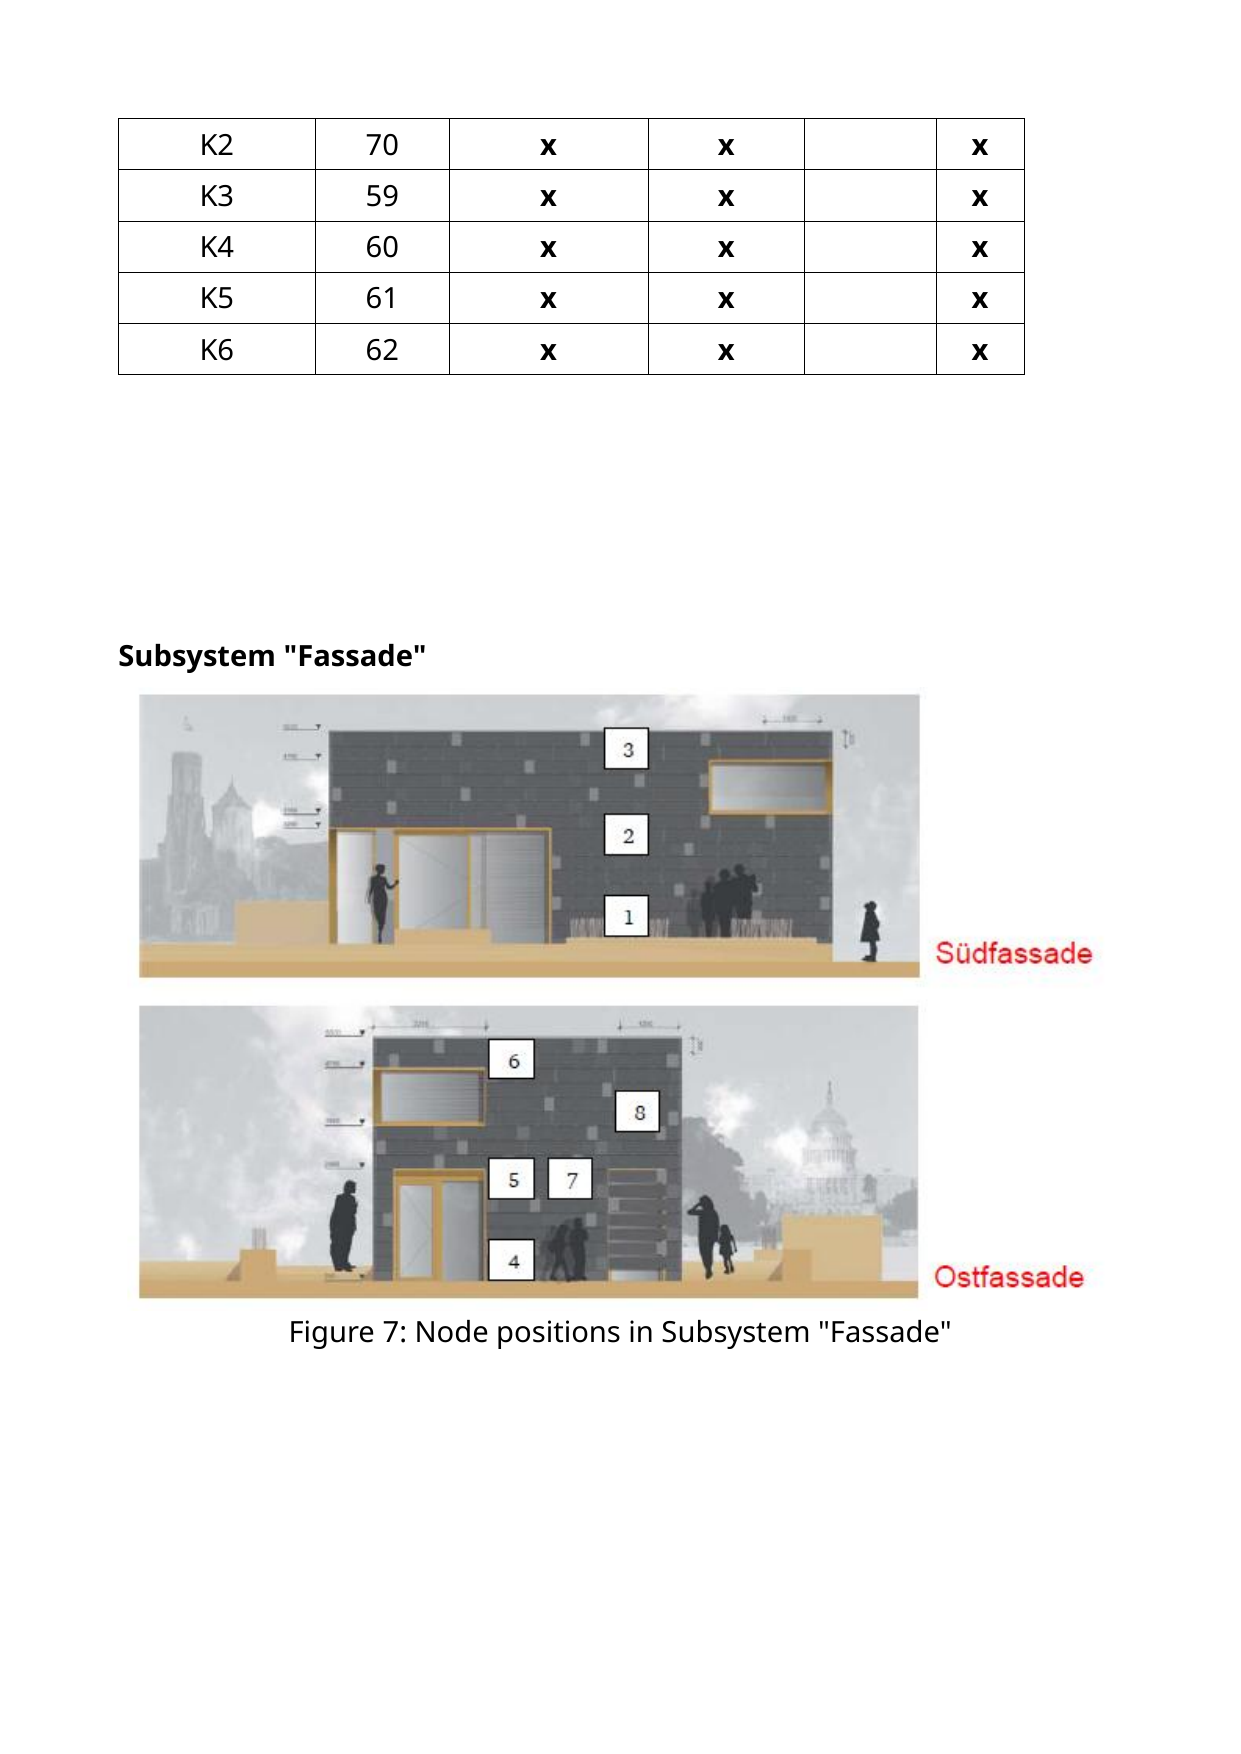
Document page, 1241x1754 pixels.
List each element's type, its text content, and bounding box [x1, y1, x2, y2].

table_cell 61 [316, 273, 449, 323]
table_cell K3 [119, 170, 315, 221]
table_cell x [937, 273, 1024, 323]
table_cell x [450, 170, 648, 221]
table_cell [805, 324, 936, 374]
table_cell x [450, 324, 648, 374]
table_cell K6 [119, 324, 315, 374]
table_cell x [937, 222, 1024, 272]
table_cell [805, 170, 936, 221]
table_cell [805, 273, 936, 323]
table_cell K2 [119, 119, 315, 169]
table_cell x [450, 273, 648, 323]
table_cell [805, 222, 936, 272]
table_cell 60 [316, 222, 449, 272]
table_cell x [649, 324, 804, 374]
table_cell 62 [316, 324, 449, 374]
table_cell x [450, 222, 648, 272]
table_cell x [937, 119, 1024, 169]
table_cell x [937, 324, 1024, 374]
table_cell x [937, 170, 1024, 221]
text Figure 7: Node positions in Subsystem "Fassade" [118, 688, 1122, 1351]
text Subsystem "Fassade" [118, 635, 1122, 675]
table_cell x [450, 119, 648, 169]
table_cell x [649, 119, 804, 169]
table_cell K5 [119, 273, 315, 323]
table_cell x [649, 170, 804, 221]
table_cell x [649, 222, 804, 272]
table_cell 59 [316, 170, 449, 221]
table_cell 70 [316, 119, 449, 169]
table_cell [805, 119, 936, 169]
table_cell K4 [119, 222, 315, 272]
picture [127, 687, 1114, 1311]
table_cell x [649, 273, 804, 323]
